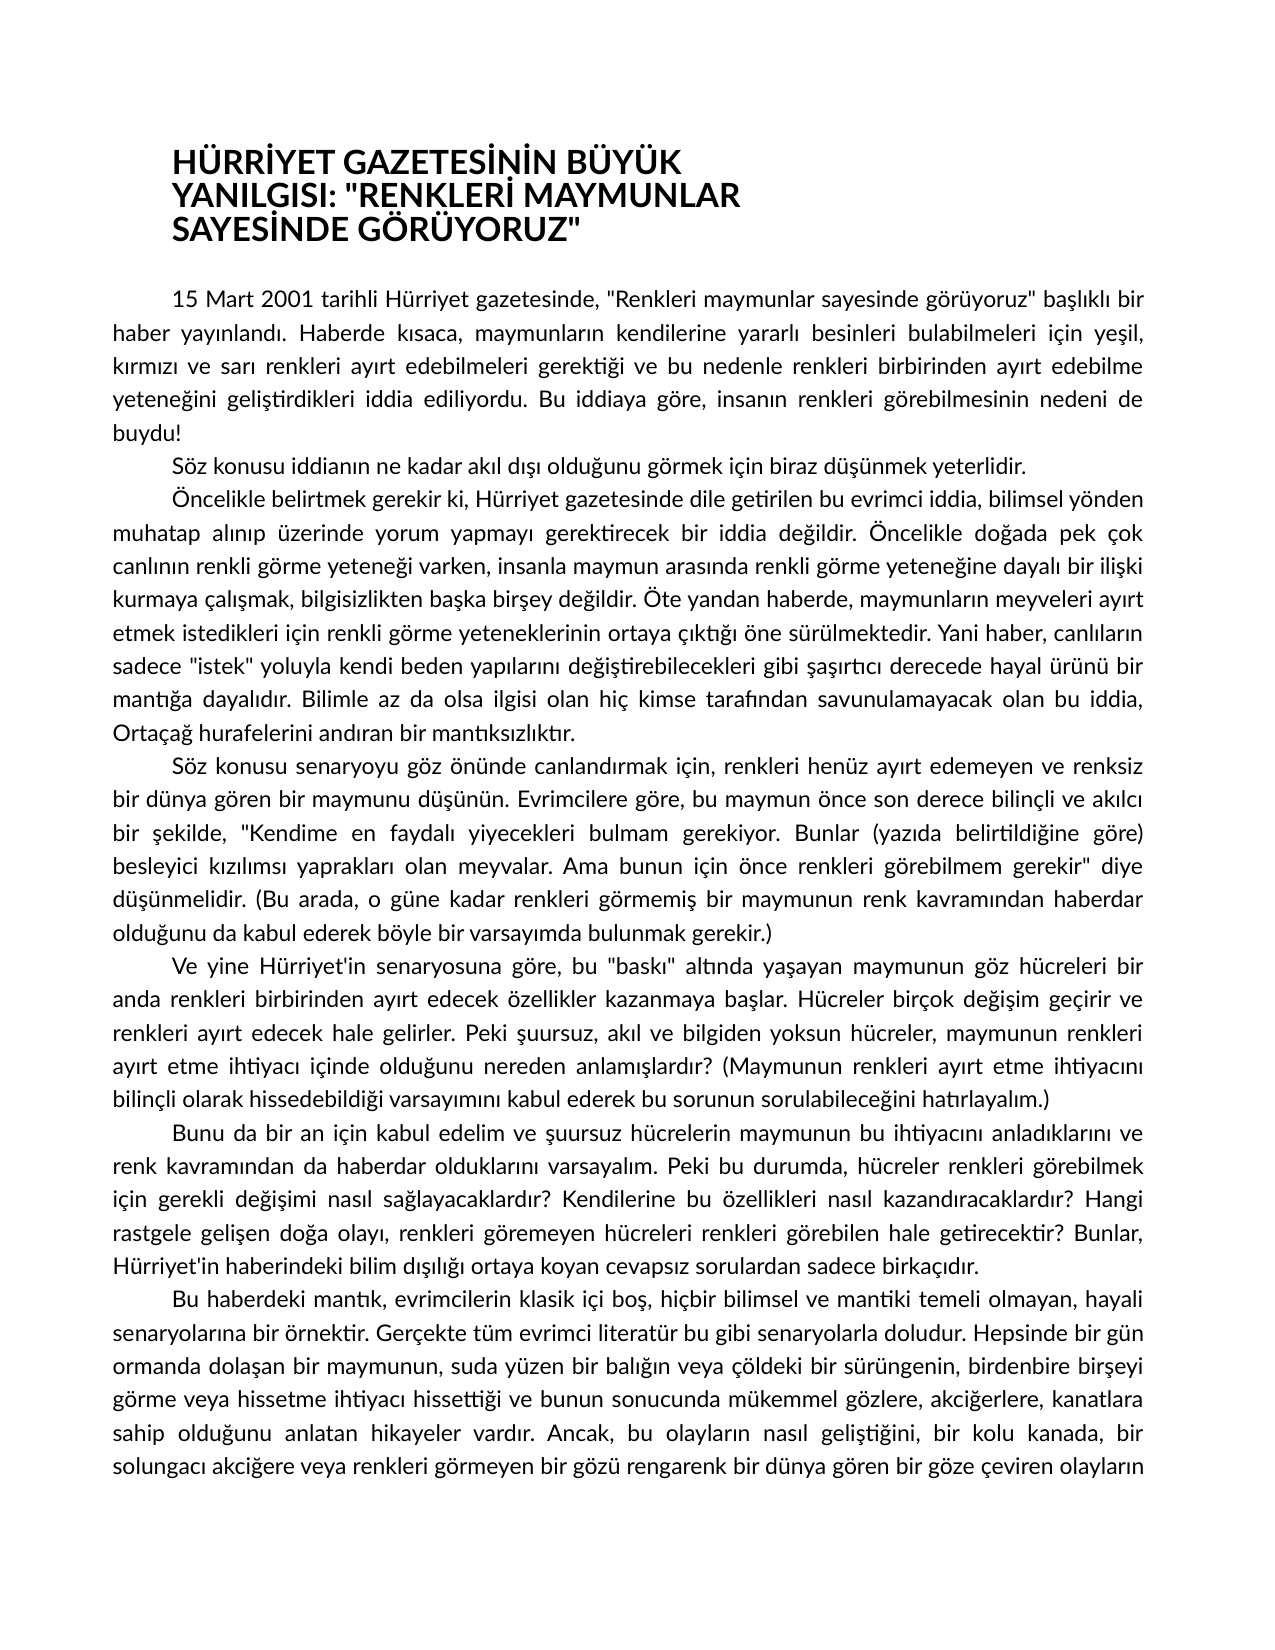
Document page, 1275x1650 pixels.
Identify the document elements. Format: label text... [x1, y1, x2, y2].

text SAYESİNDE GÖRÜYORUZ" [112, 214, 1145, 248]
text Ve yine Hürriyet'in senaryosuna göre, bu "baskı" altında yaşayan maymunun göz hücreleri bir anda renkleri birbirinden ayırt edecek özellikler kazanmaya başlar. Hücreler birçok değişim geçirir ve renkleri ayırt edecek hale gelirler. Peki şuursuz, akıl ve bilgiden yoksun hücreler, maymunun renkleri ayırt etme ihtiyacı içinde olduğunu nereden anlamışlardır? (Maymunun renkleri ayırt etme ihtiyacını bilinçli olarak hissedebildiği varsayımını kabul ederek bu sorunun sorulabileceğini hatırlayalım.) [112, 948, 1145, 1114]
text Söz konusu iddianın ne kadar akıl dışı olduğunu görmek için biraz düşünmek yeterlidir. [112, 448, 1145, 481]
text Öncelikle belirtmek gerekir ki, Hürriyet gazetesinde dile getirilen bu evrimci iddia, bilimsel yönden muhatap alınıp üzerinde yorum yapmayı gerektirecek bir iddia değildir. Öncelikle doğada pek çok canlının renkli görme yeteneği varken, insanla maymun arasında renkli görme yeteneğine dayalı bir ilişki kurmaya çalışmak, bilgisizlikten başka birşey değildir. Öte yandan haberde, maymunların meyveleri ayırt etmek istedikleri için renkli görme yeteneklerinin ortaya çıktığı öne sürülmektedir. Yani haber, canlıların sadece "istek" yoluyla kendi beden yapılarını değiştirebilecekleri gibi şaşırtıcı derecede hayal ürünü bir mantığa dayalıdır. Bilimle az da olsa ilgisi olan hiç kimse tarafından savunulamayacak olan bu iddia, Ortaçağ hurafelerini andıran bir mantıksızlıktır. [112, 481, 1145, 748]
text 15 Mart 2001 tarihli Hürriyet gazetesinde, "Renkleri maymunlar sayesinde görüyoruz" başlıklı bir haber yayınlandı. Haberde kısaca, maymunların kendilerine yararlı besinleri bulabilmeleri için yeşil, kırmızı ve sarı renkleri ayırt edebilmeleri gerektiği ve bu nedenle renkleri birbirinden ayırt edebilme yeteneğini geliştirdikleri iddia ediliyordu. Bu iddiaya göre, insanın renkleri görebilmesinin nedeni de buydu! [112, 281, 1145, 448]
text Bu haberdeki mantık, evrimcilerin klasik içi boş, hiçbir bilimsel ve mantiki temeli olmayan, hayali senaryolarına bir örnektir. Gerçekte tüm evrimci literatür bu gibi senaryolarla doludur. Hepsinde bir gün ormanda dolaşan bir maymunun, suda yüzen bir balığın veya çöldeki bir sürüngenin, birdenbire birşeyi görme veya hissetme ihtiyacı hissettiği ve bunun sonucunda mükemmel gözlere, akciğerlere, kanatlara sahip olduğunu anlatan hikayeler vardır. Ancak, bu olayların nasıl geliştiğini, bir kolu kanada, bir solungacı akciğere veya renkleri görmeyen bir gözü rengarenk bir dünya gören bir göze çeviren olayların [112, 1281, 1145, 1481]
text Söz konusu senaryoyu göz önünde canlandırmak için, renkleri henüz ayırt edemeyen ve renksiz bir dünya gören bir maymunu düşünün. Evrimcilere göre, bu maymun önce son derece bilinçli ve akılcı bir şekilde, "Kendime en faydalı yiyecekleri bulmam gerekiyor. Bunlar (yazıda belirtildiğine göre) besleyici kızılımsı yaprakları olan meyvalar. Ama bunun için önce renkleri görebilmem gerekir" diye düşünmelidir. (Bu arada, o güne kadar renkleri görmemiş bir maymunun renk kavramından haberdar olduğunu da kabul ederek böyle bir varsayımda bulunmak gerekir.) [112, 748, 1145, 948]
text YANILGISI: "RENKLERİ MAYMUNLAR [112, 181, 1145, 214]
text HÜRRİYET GAZETESİNİN BÜYÜK [112, 148, 1145, 181]
text Bunu da bir an için kabul edelim ve şuursuz hücrelerin maymunun bu ihtiyacını anladıklarını ve renk kavramından da haberdar olduklarını varsayalım. Peki bu durumda, hücreler renkleri görebilmek için gerekli değişimi nasıl sağlayacaklardır? Kendilerine bu özellikleri nasıl kazandıracaklardır? Hangi rastgele gelişen doğa olayı, renkleri göremeyen hücreleri renkleri görebilen hale getirecektir? Bunlar, Hürriyet'in haberindeki bilim dışılığı ortaya koyan cevapsız sorulardan sadece birkaçıdır. [112, 1114, 1145, 1281]
